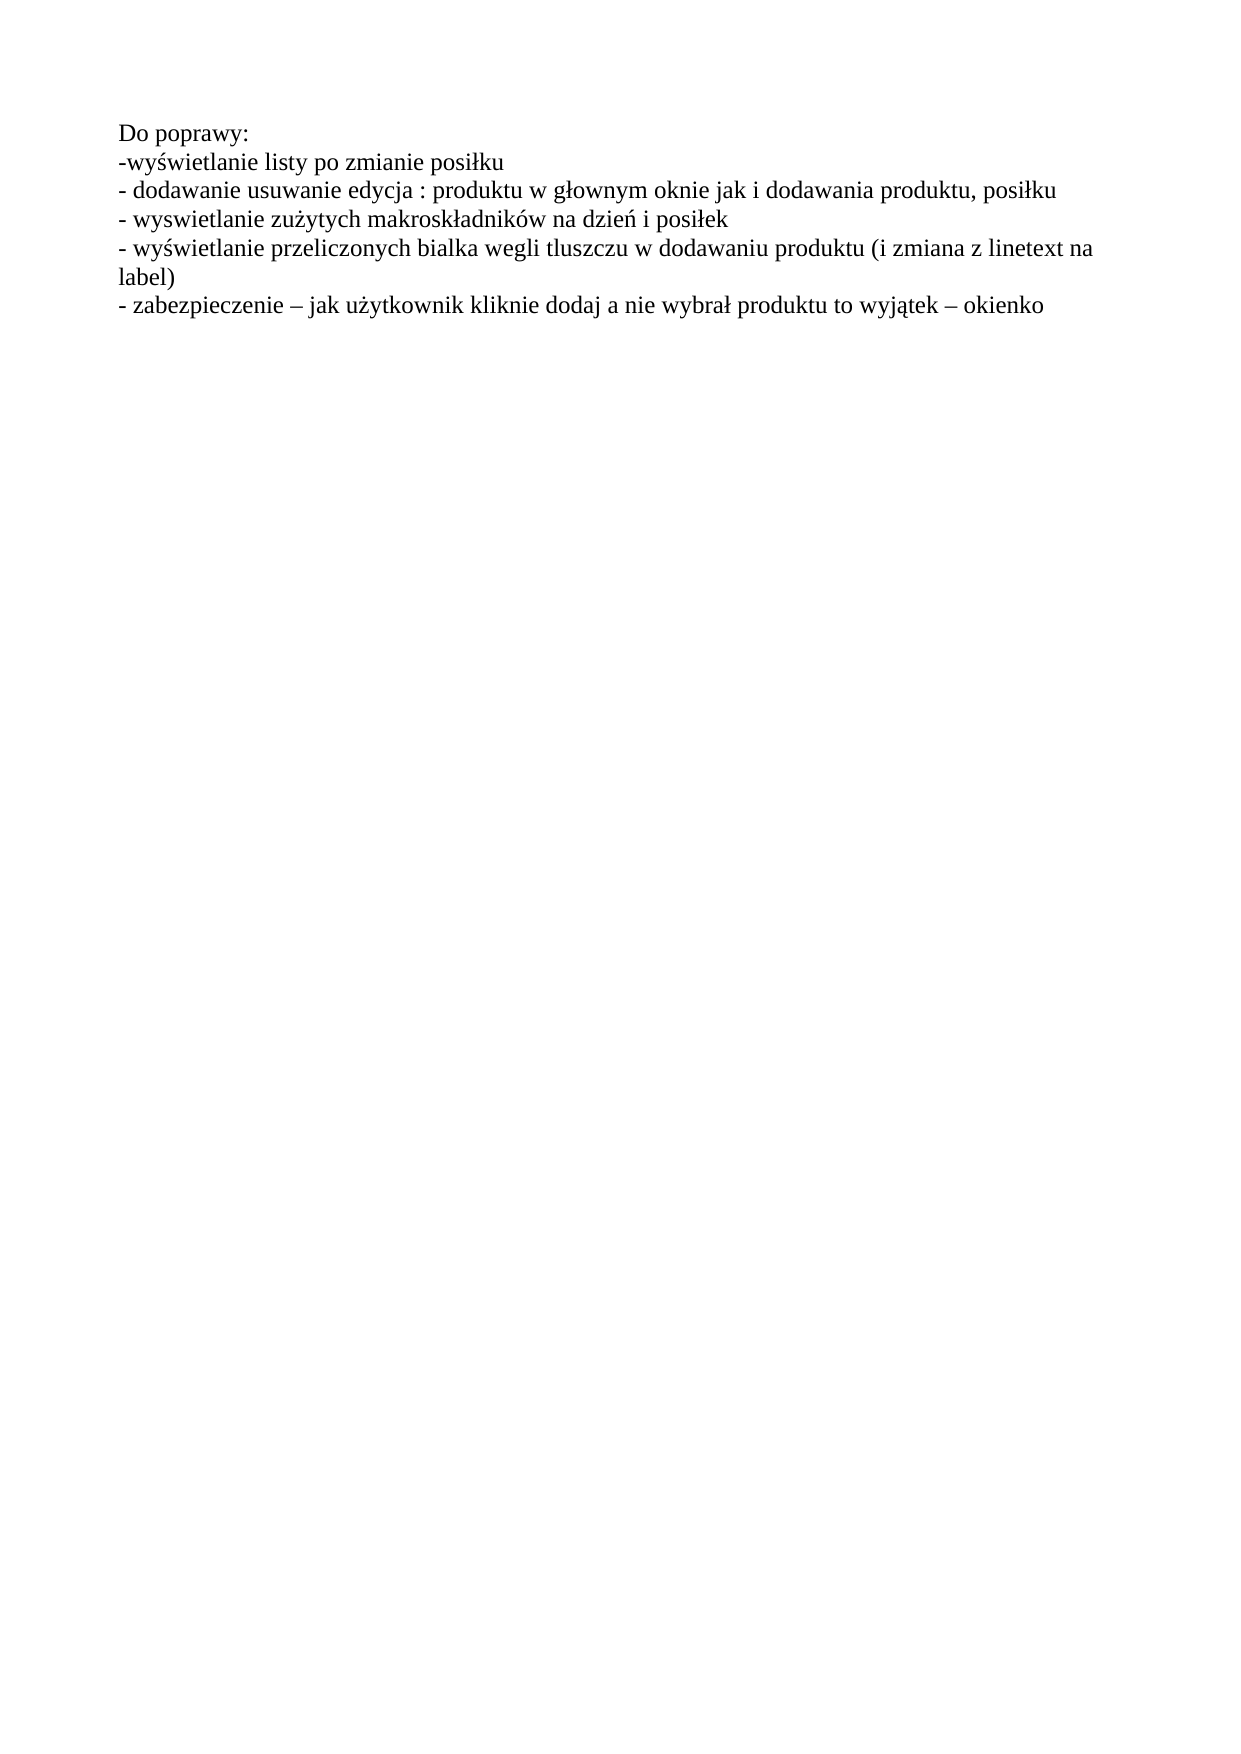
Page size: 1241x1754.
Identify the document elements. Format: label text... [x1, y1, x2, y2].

text - wyświetlanie przeliczonych bialka wegli tluszczu w dodawaniu produktu (i zmiana z linetext na label) [118, 233, 1122, 291]
text - wyswietlanie zużytych makroskładników na dzień i posiłek [118, 204, 1122, 233]
text -wyświetlanie listy po zmianie posiłku [118, 147, 1122, 176]
text - zabezpieczenie – jak użytkownik kliknie dodaj a nie wybrał produktu to wyjątek – okienko [118, 291, 1122, 319]
text - dodawanie usuwanie edycja : produktu w głownym oknie jak i dodawania produktu, posiłku [118, 176, 1122, 204]
text Do poprawy: [118, 118, 1122, 147]
